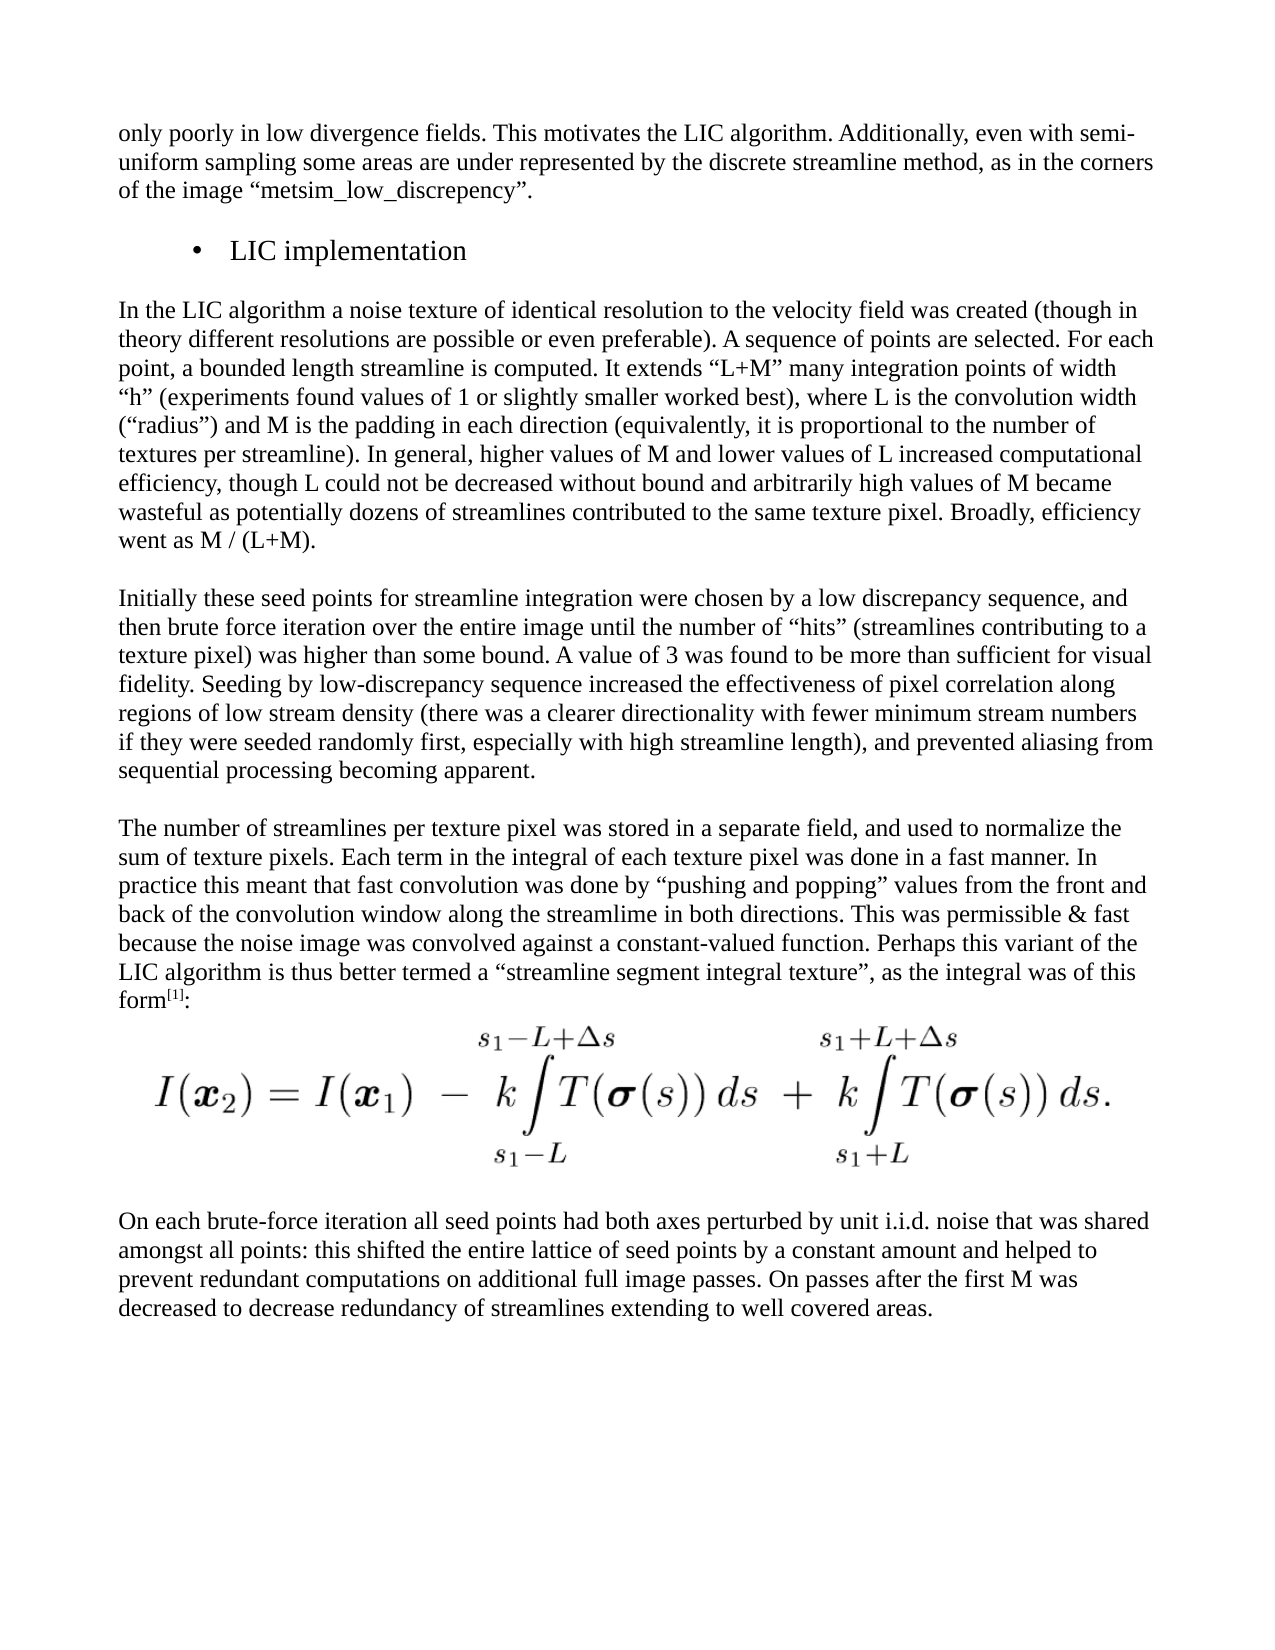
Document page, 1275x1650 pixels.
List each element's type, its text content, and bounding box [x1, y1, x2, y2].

text In the LIC algorithm a noise texture of identical resolution to the velocity field was created (though in theory different resolutions are possible or even preferable). A sequence of points are selected. For each point, a bounded length streamline is computed. It extends “L+M” many integration points of width “h” (experiments found values of 1 or slightly smaller worked best), where L is the convolution width (“radius”) and M is the padding in each direction (equivalently, it is proportional to the number of textures per streamline). In general, higher values of M and lower values of L increased computational efficiency, though L could not be decreased without bound and arbitrarily high values of M became wasteful as potentially dozens of streamlines contributed to the same texture pixel. Broadly, efficiency went as M / (L+M). [118, 296, 1157, 554]
text The number of streamlines per texture pixel was stored in a separate field, and used to normalize the sum of texture pixels. Each term in the integral of each texture pixel was done in a fast manner. In practice this meant that fast convolution was done by “pushing and popping” values from the front and back of the convolution window along the streamlime in both directions. This was permissible & fast because the noise image was convolved against a constant-valued function. Perhaps this variant of the LIC algorithm is thus better termed a “streamline segment integral texture”, as the integral was of this form[1]: [118, 813, 1157, 1014]
text On each brute-force iteration all seed points had both axes perturbed by unit i.i.d. noise that was shared amongst all points: this shifted the entire lattice of seed points by a constant amount and helped to prevent redundant computations on additional full image passes. On passes after the first M was decreased to decrease redundancy of streamlines extending to well covered areas. [118, 1206, 1157, 1321]
picture [134, 1014, 1141, 1178]
text Initially these seed points for streamline integration were chosen by a low discrepancy sequence, and then brute force iteration over the entire image until the number of “hits” (streamlines contributing to a texture pixel) was higher than some bound. A value of 3 was found to be more than sufficient for visual fidelity. Seeding by low-discrepancy sequence increased the effectiveness of pixel correlation along regions of low stream density (there was a clearer directionality with fewer minimum stream numbers if they were seeded randomly first, especially with high streamline length), and prevented aliasing from sequential processing becoming apparent. [118, 583, 1157, 784]
list LIC implementation [192, 233, 1157, 267]
text only poorly in low divergence fields. This motivates the LIC algorithm. Additionally, even with semi-uniform sampling some areas are under represented by the discrete streamline method, as in the corners of the image “metsim_low_discrepency”. [118, 118, 1157, 204]
